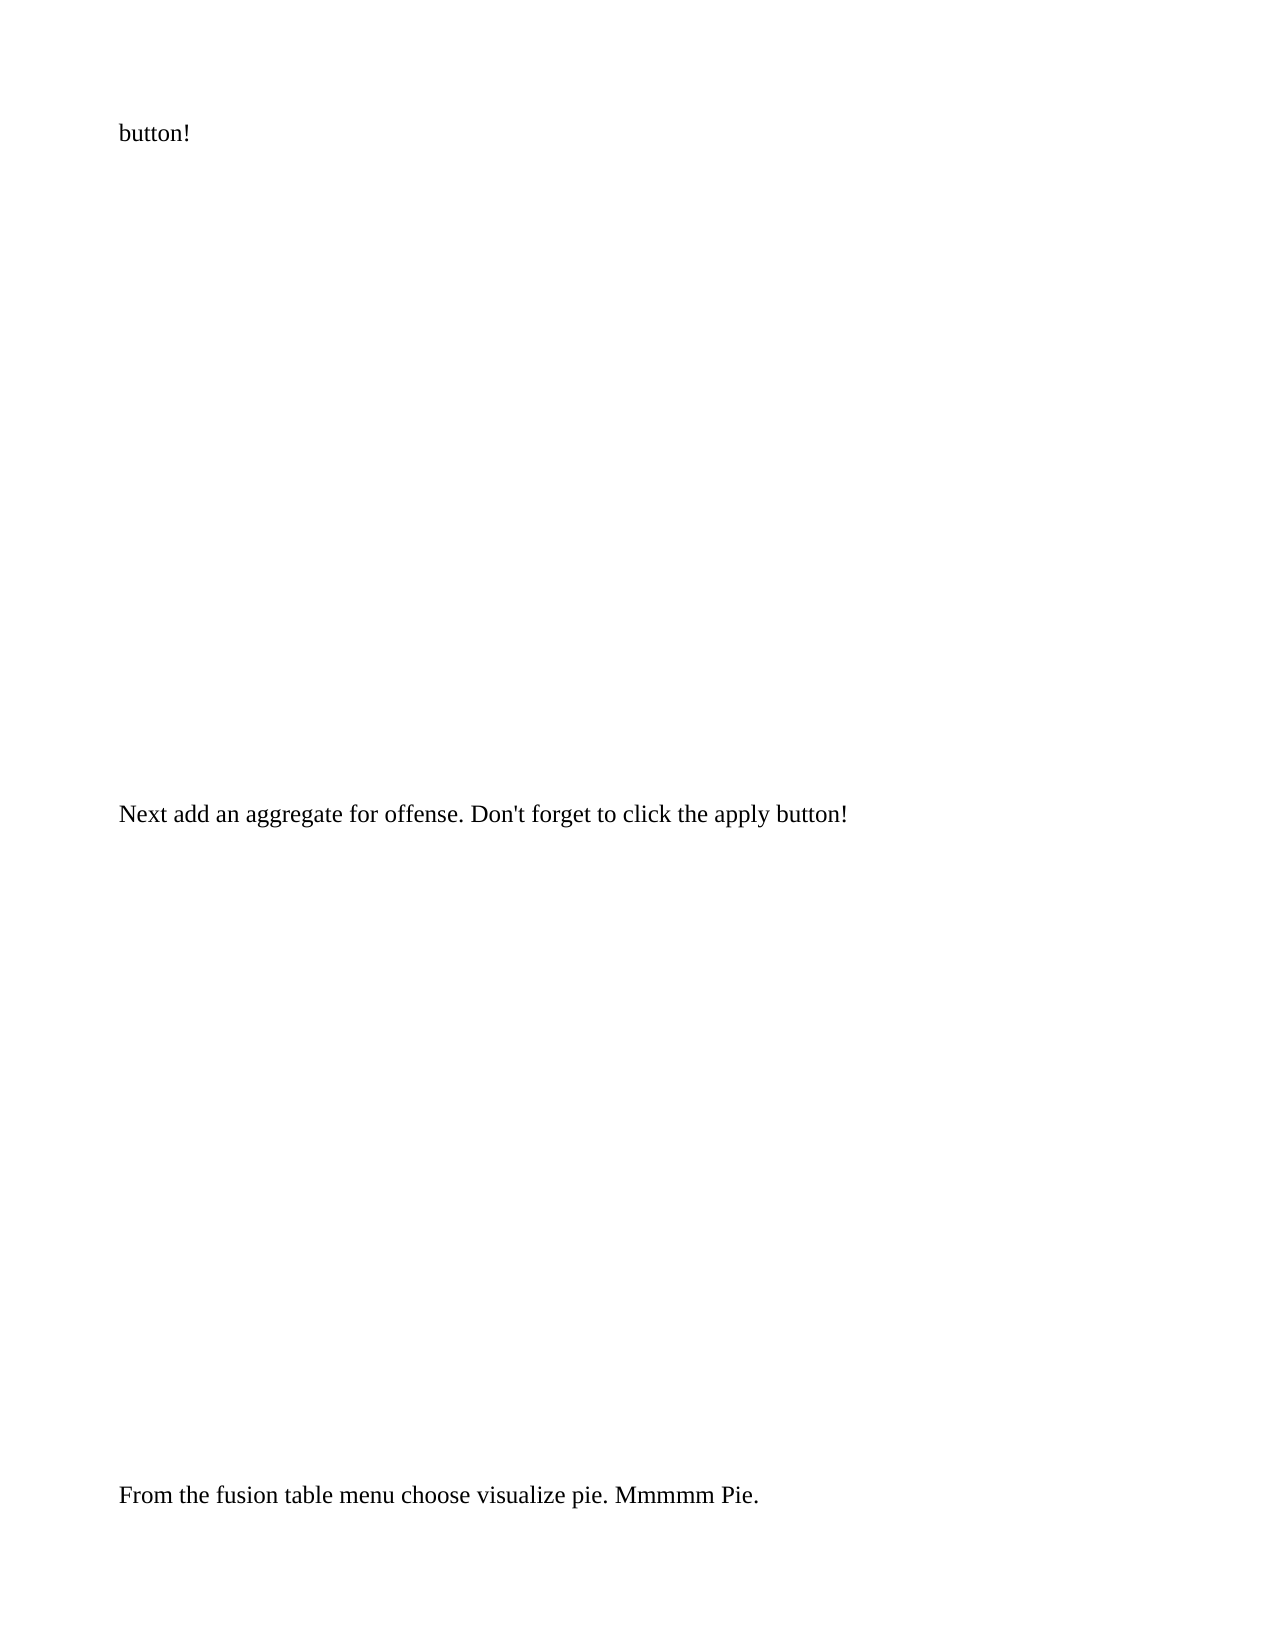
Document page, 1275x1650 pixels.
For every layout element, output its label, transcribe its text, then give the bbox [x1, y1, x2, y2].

text From the fusion table menu choose visualize pie. Mmmmm Pie. [118, 1480, 1156, 1508]
text button! [118, 118, 1156, 147]
text Next add an aggregate for offense. Don't forget to click the apply button! [118, 799, 1156, 828]
